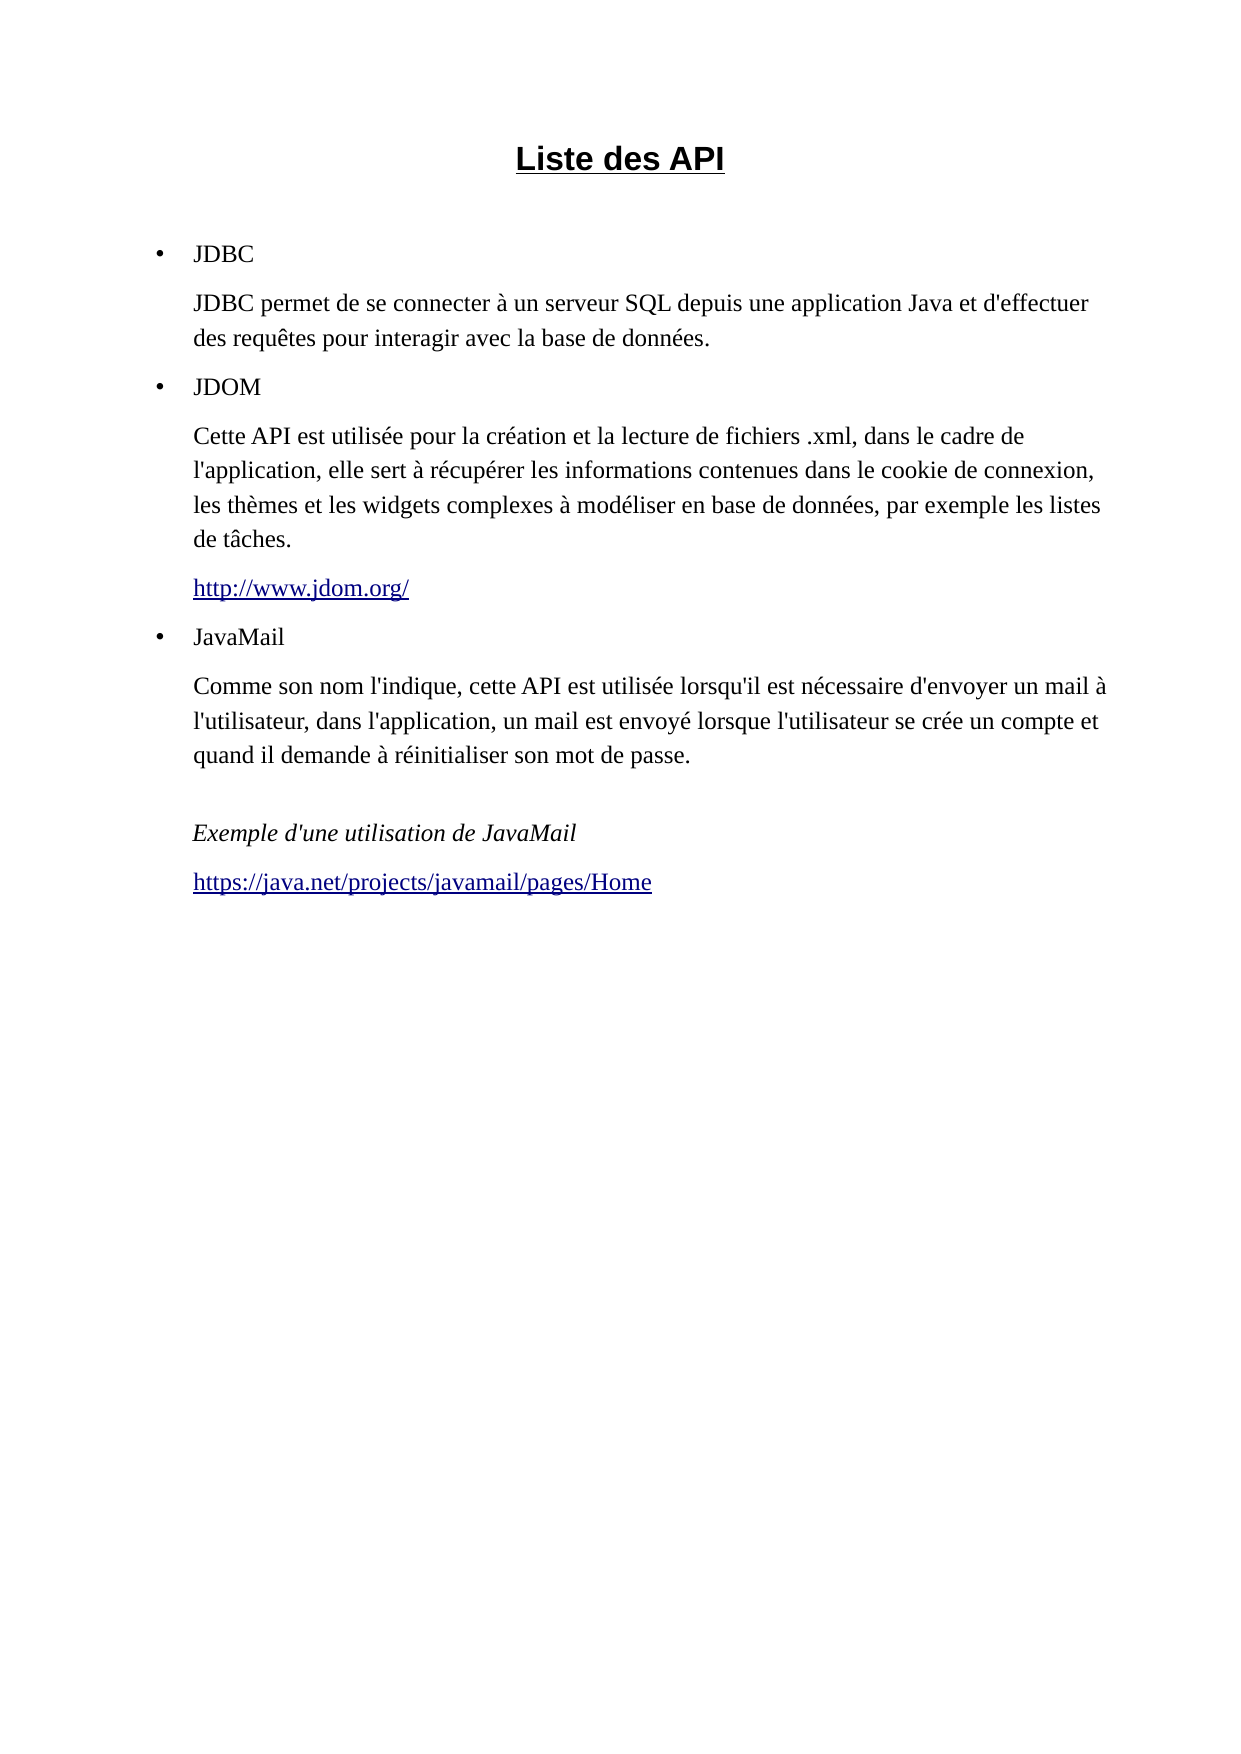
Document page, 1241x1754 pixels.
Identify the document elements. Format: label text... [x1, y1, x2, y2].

list JDBC [156, 239, 1122, 268]
list http://www.jdom.org/ [156, 573, 1122, 602]
subtitle Liste des API [118, 139, 1122, 178]
list JDBC permet de se connecter à un serveur SQL depuis une application Java et d'effectuer des requêtes pour interagir avec la base de données. [156, 288, 1122, 351]
list https://java.net/projects/javamail/pages/Home [156, 867, 1122, 896]
list JDOM [156, 372, 1122, 401]
list Cette API est utilisée pour la création et la lecture de fichiers .xml, dans le cadre de l'application, elle sert à récupérer les informations contenues dans le cookie de connexion, les thèmes et les widgets complexes à modéliser en base de données, par exemple les listes de tâches. [156, 421, 1122, 553]
list Comme son nom l'indique, cette API est utilisée lorsqu'il est nécessaire d'envoyer un mail à l'utilisateur, dans l'application, un mail est envoyé lorsque l'utilisateur se crée un compte et quand il demande à réinitialiser son mot de passe. [156, 671, 1122, 769]
list JavaMail [156, 622, 1122, 651]
text Exemple d'une utilisation de JavaMail [118, 818, 1122, 847]
